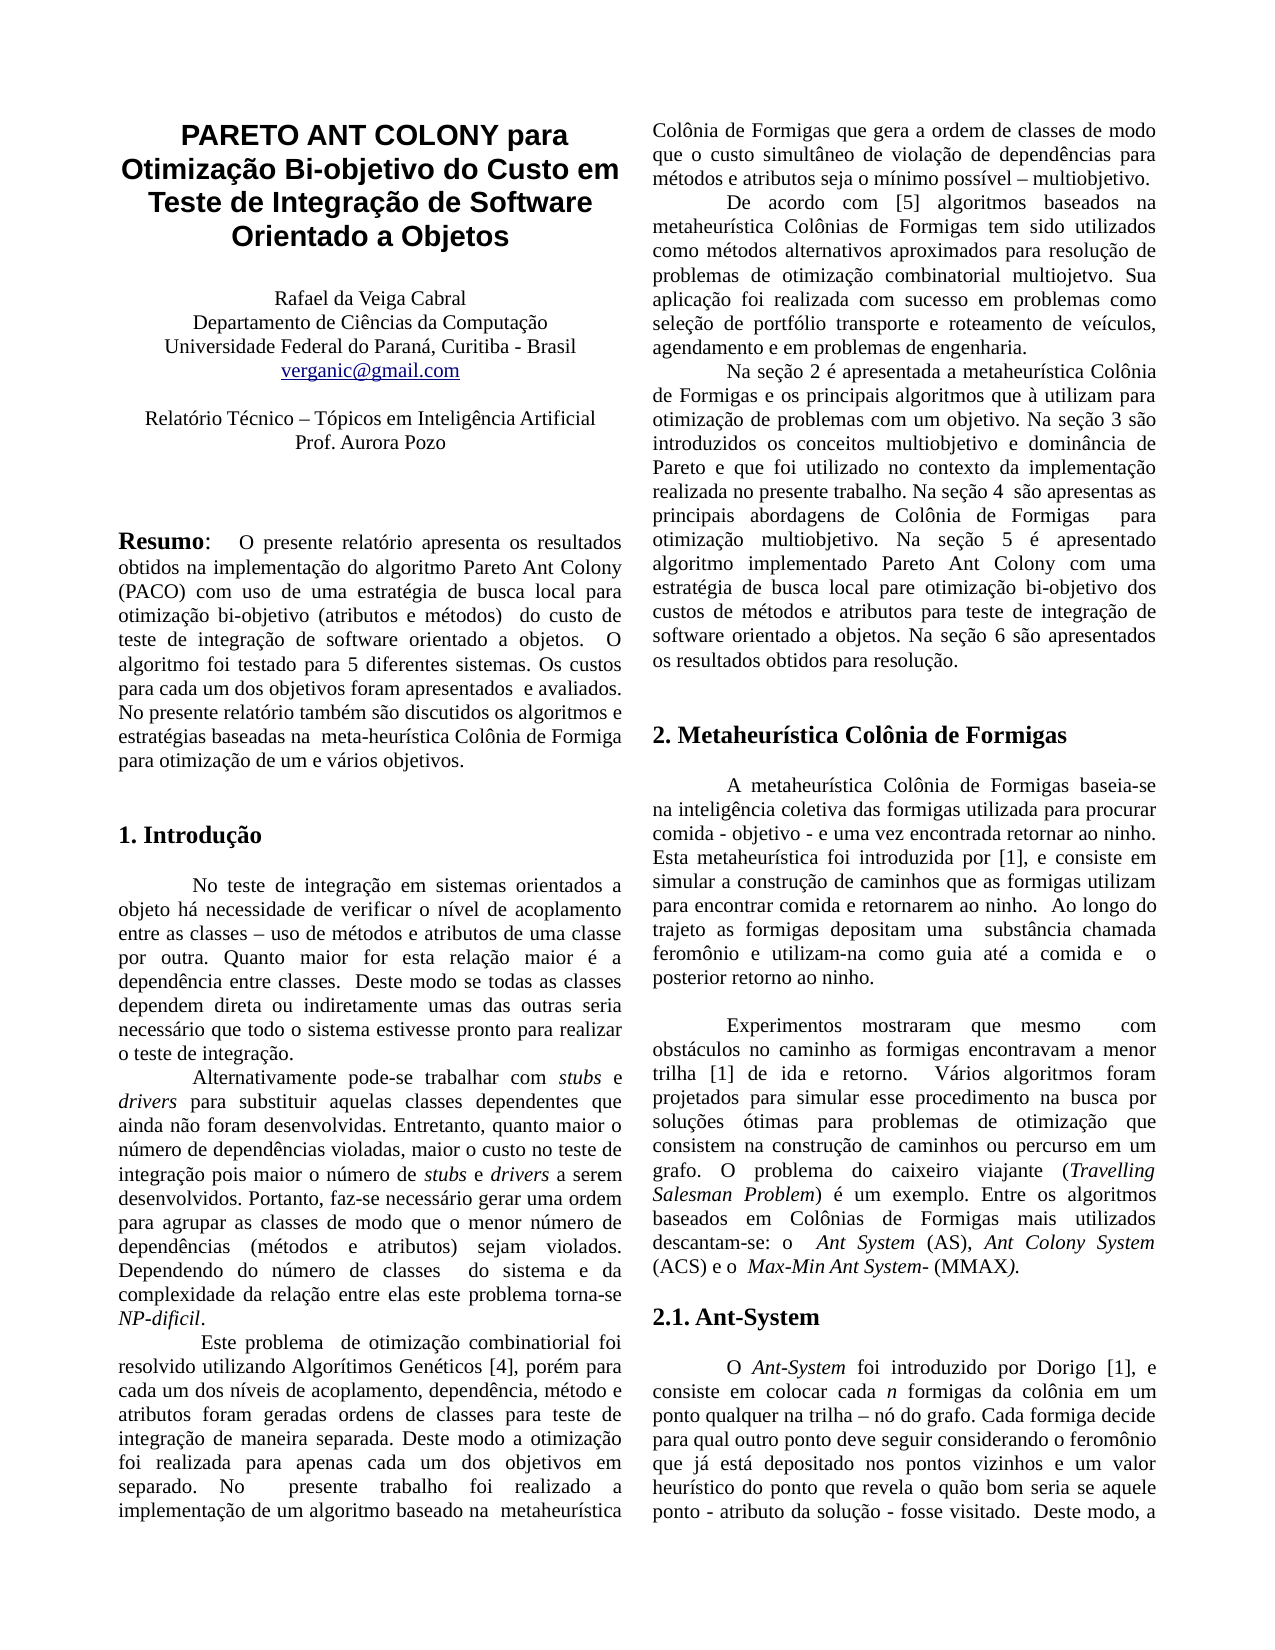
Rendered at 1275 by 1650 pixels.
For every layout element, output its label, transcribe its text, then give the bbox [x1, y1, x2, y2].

text De acordo com [5] algoritmos baseados na metaheurística Colônias de Formigas tem sido utilizados como métodos alternativos aproximados para resolução de problemas de otimização combinatorial multiojetvo. Sua aplicação foi realizada com sucesso em problemas como seleção de portfólio transporte e roteamento de veículos, agendamento e em problemas de engenharia. [652, 190, 1157, 359]
text Departamento de Ciências da Computação [118, 310, 622, 334]
text O Ant-System foi introduzido por Dorigo [1], e consiste em colocar cada n formigas da colônia em um ponto qualquer na trilha – nó do grafo. Cada formiga decide para qual outro ponto deve seguir considerando o feromônio que já está depositado nos pontos vizinhos e um valor heurístico do ponto que revela o quão bom seria se aquele ponto - atributo da solução - fosse visitado. Deste modo, a [652, 1355, 1157, 1523]
text verganic@gmail.com [118, 358, 622, 382]
text Prof. Aurora Pozo [118, 430, 622, 454]
text Colônia de Formigas que gera a ordem de classes de modo que o custo simultâneo de violação de dependências para métodos e atributos seja o mínimo possível – multiobjetivo. [652, 118, 1157, 190]
text A metaheurística Colônia de Formigas baseia-se na inteligência coletiva das formigas utilizada para procurar comida - objetivo - e uma vez encontrada retornar ao ninho. Esta metaheurística foi introduzida por [1], e consiste em simular a construção de caminhos que as formigas utilizam para encontrar comida e retornarem ao ninho. Ao longo do trajeto as formigas depositam uma substância chamada feromônio e utilizam-na como guia até a comida e o posterior retorno ao ninho. [652, 772, 1157, 989]
text Universidade Federal do Paraná, Curitiba - Brasil [118, 334, 622, 358]
text PARETO ANT COLONY para Otimização Bi-objetivo do Custo em Teste de Integração de Software Orientado a Objetos [118, 118, 622, 252]
text Alternativamente pode-se trabalhar com stubs e drivers para substituir aquelas classes dependentes que ainda não foram desenvolvidas. Entretanto, quanto maior o número de dependências violadas, maior o custo no teste de integração pois maior o número de stubs e drivers a serem desenvolvidos. Portanto, faz-se necessário gerar uma ordem para agrupar as classes de modo que o menor número de dependências (métodos e atributos) sejam violados. Dependendo do número de classes do sistema e da complexidade da relação entre elas este problema torna-se NP-dificil. [118, 1065, 622, 1330]
text Experimentos mostraram que mesmo com obstáculos no caminho as formigas encontravam a menor trilha [1] de ida e retorno. Vários algoritmos foram projetados para simular esse procedimento na busca por soluções ótimas para problemas de otimização que consistem na construção de caminhos ou percurso em um grafo. O problema do caixeiro viajante (Travelling Salesman Problem) é um exemplo. Entre os algoritmos baseados em Colônias de Formigas mais utilizados descantam-se: o Ant System (AS), Ant Colony System (ACS) e o Max-Min Ant System- (MMAX). [652, 1013, 1157, 1278]
text No teste de integração em sistemas orientados a objeto há necessidade de verificar o nível de acoplamento entre as classes – uso de métodos e atributos de uma classe por outra. Quanto maior for esta relação maior é a dependência entre classes. Deste modo se todas as classes dependem direta ou indiretamente umas das outras seria necessário que todo o sistema estivesse pronto para realizar o teste de integração. [118, 873, 622, 1065]
text Rafael da Veiga Cabral [118, 286, 622, 310]
text Na seção 2 é apresentada a metaheurística Colônia de Formigas e os principais algoritmos que à utilizam para otimização de problemas com um objetivo. Na seção 3 são introduzidos os conceitos multiobjetivo e dominância de Pareto e que foi utilizado no contexto da implementação realizada no presente trabalho. Na seção 4 são apresentas as principais abordagens de Colônia de Formigas para otimização multiobjetivo. Na seção 5 é apresentado algoritmo implementado Pareto Ant Colony com uma estratégia de busca local pare otimização bi-objetivo dos custos de métodos e atributos para teste de integração de software orientado a objetos. Na seção 6 são apresentados os resultados obtidos para resolução. [652, 359, 1157, 672]
text Relatório Técnico – Tópicos em Inteligência Artificial [118, 406, 622, 430]
text Este problema de otimização combinatiorial foi resolvido utilizando Algorítimos Genéticos [4], porém para cada um dos níveis de acoplamento, dependência, método e atributos foram geradas ordens de classes para teste de integração de maneira separada. Deste modo a otimização foi realizada para apenas cada um dos objetivos em separado. No presente trabalho foi realizado a implementação de um algoritmo baseado na metaheurística [118, 1330, 622, 1522]
text 2. Metaheurística Colônia de Formigas [652, 720, 1157, 748]
text 2.1. Ant-System [652, 1302, 1157, 1331]
text Resumo: O presente relatório apresenta os resultados obtidos na implementação do algoritmo Pareto Ant Colony (PACO) com uso de uma estratégia de busca local para otimização bi-objetivo (atributos e métodos) do custo de teste de integração de software orientado a objetos. O algoritmo foi testado para 5 diferentes sistemas. Os custos para cada um dos objetivos foram apresentados e avaliados. No presente relatório também são discutidos os algoritmos e estratégias baseadas na meta-heurística Colônia de Formiga para otimização de um e vários objetivos. [118, 526, 622, 772]
text 1. Introdução [118, 820, 622, 849]
